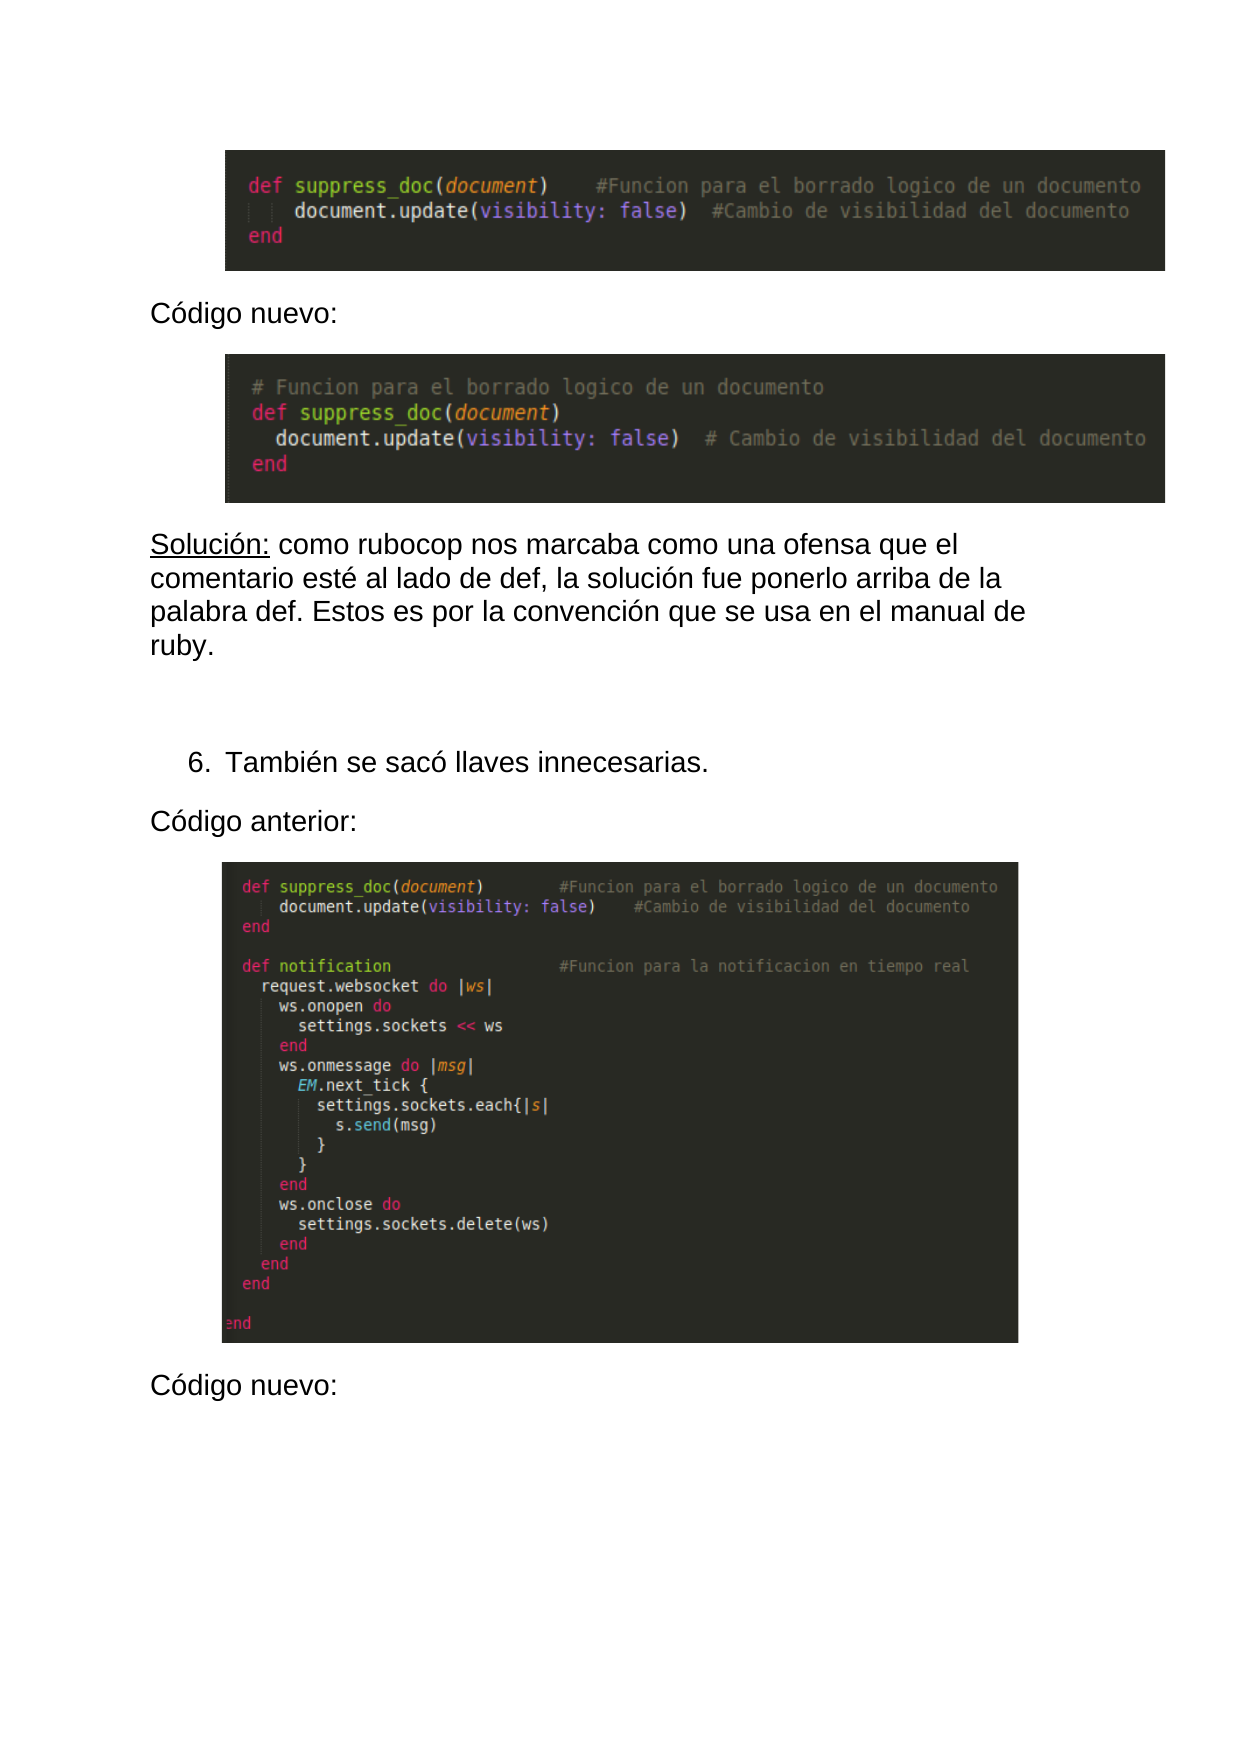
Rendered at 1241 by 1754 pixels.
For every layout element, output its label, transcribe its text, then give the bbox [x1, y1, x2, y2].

text Solución: como rubocop nos marcaba como una ofensa que el comentario esté al lado de def, la solución fue ponerlo arriba de la palabra def. Estos es por la convención que se usa en el manual de ruby. [150, 527, 1090, 661]
text Código nuevo: [150, 296, 1090, 329]
picture [225, 150, 1166, 271]
list También se sacó llaves innecesarias. [187, 745, 1090, 778]
picture [225, 354, 1166, 503]
text Código anterior: [150, 803, 1090, 837]
text Código nuevo: [150, 1367, 1090, 1401]
picture [221, 862, 1019, 1343]
